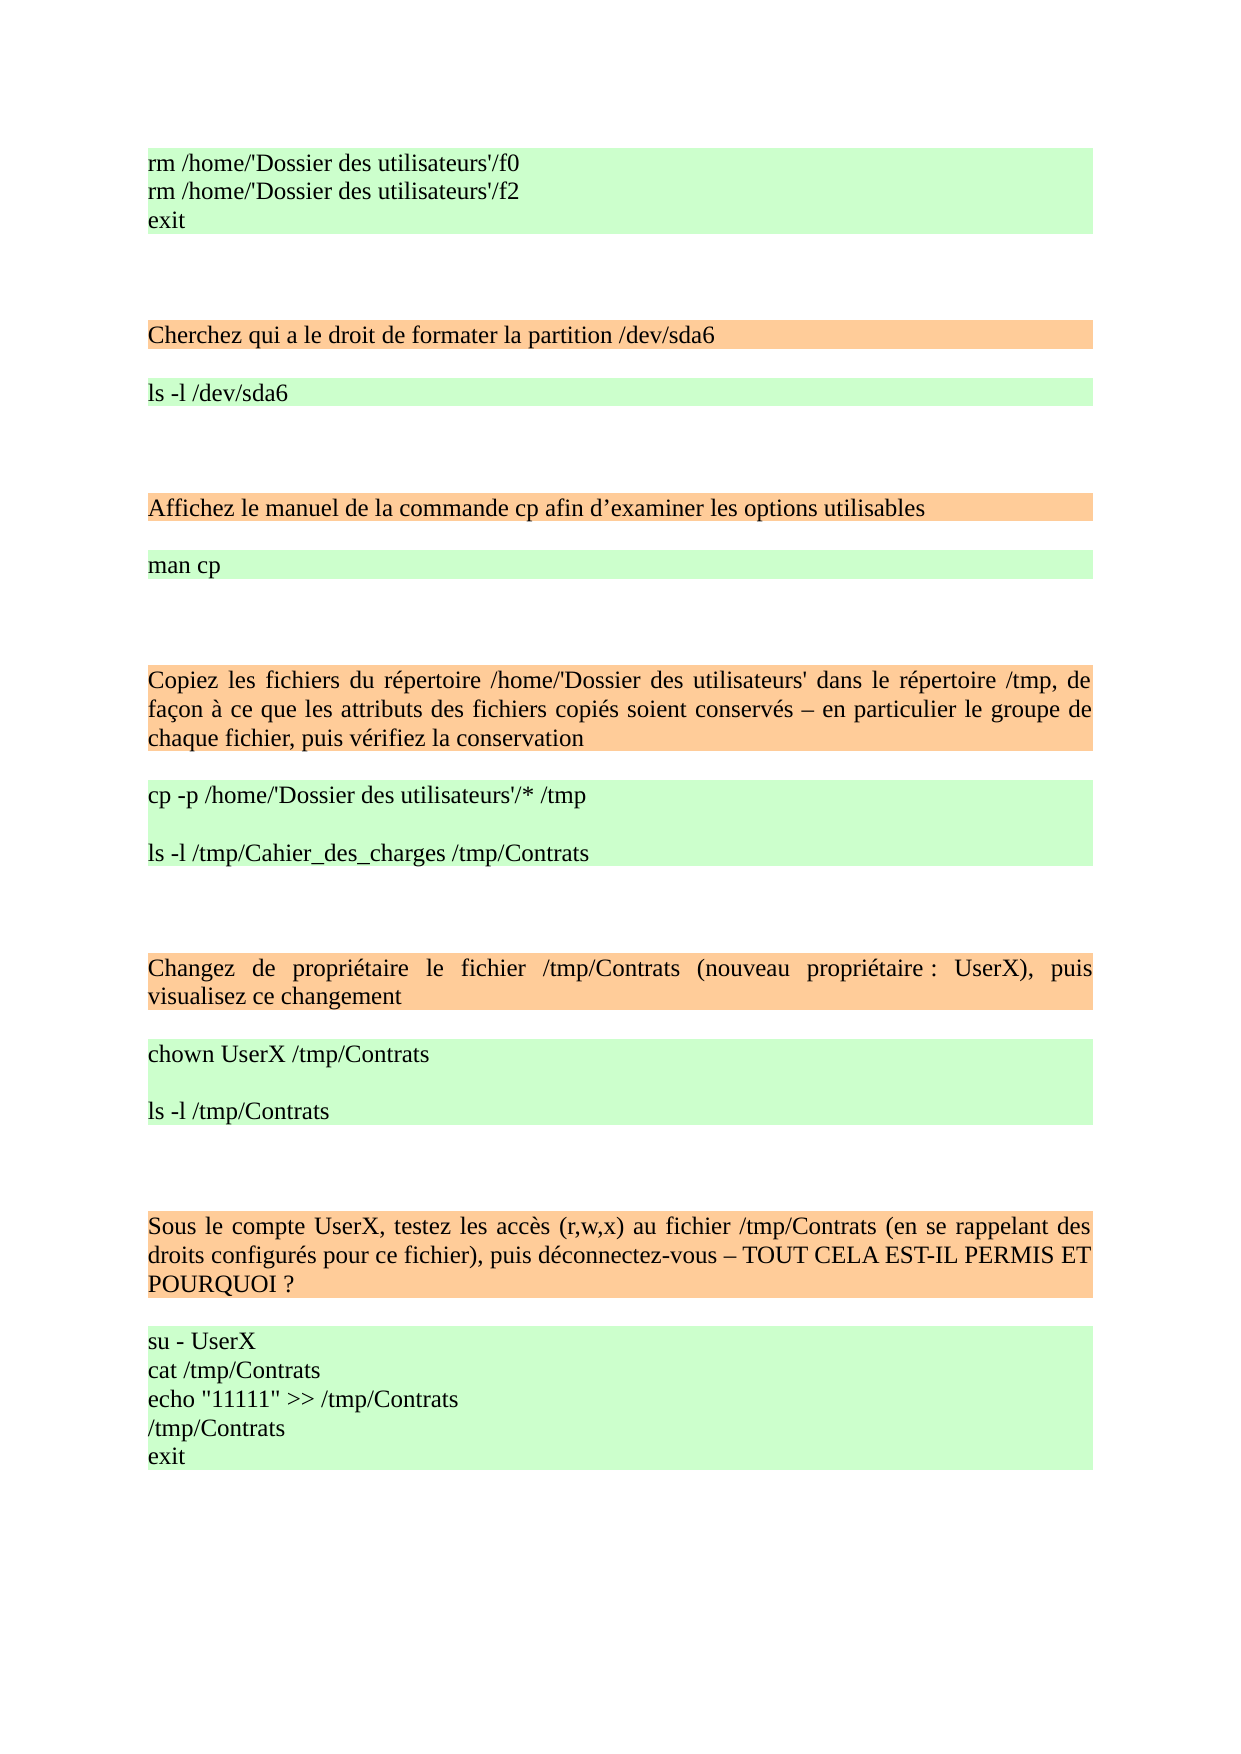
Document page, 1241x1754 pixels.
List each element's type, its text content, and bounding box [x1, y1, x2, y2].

text chown UserX /tmp/Contrats [148, 1039, 1093, 1068]
text exit [148, 205, 1093, 234]
text man cp [148, 550, 1093, 579]
text /tmp/Contrats [148, 1413, 1093, 1441]
text ls -l /dev/sda6 [148, 378, 1093, 406]
text cat /tmp/Contrats [148, 1355, 1093, 1384]
text echo "11111" >> /tmp/Contrats [148, 1384, 1093, 1413]
text ls -l /tmp/Contrats [148, 1096, 1093, 1125]
text Sous le compte UserX, testez les accès (r,w,x) au fichier /tmp/Contrats (en se rappelant des droits configurés pour ce fichier), puis déconnectez-vous – TOUT CELA EST-IL PERMIS ET POURQUOI ? [148, 1211, 1093, 1298]
text rm /home/'Dossier des utilisateurs'/f0 [148, 148, 1093, 176]
text Copiez les fichiers du répertoire /home/'Dossier des utilisateurs' dans le répertoire /tmp, de façon à ce que les attributs des fichiers copiés soient conservés – en particulier le groupe de chaque fichier, puis vérifiez la conservation [148, 665, 1093, 751]
text ls -l /tmp/Cahier_des_charges /tmp/Contrats [148, 838, 1093, 866]
text Changez de propriétaire le fichier /tmp/Contrats (nouveau propriétaire : UserX), puis visualisez ce changement [148, 953, 1093, 1010]
text su - UserX [148, 1326, 1093, 1355]
text rm /home/'Dossier des utilisateurs'/f2 [148, 176, 1093, 205]
text exit [148, 1441, 1093, 1470]
text Affichez le manuel de la commande cp afin d’examiner les options utilisables [148, 493, 1093, 521]
text cp -p /home/'Dossier des utilisateurs'/* /tmp [148, 780, 1093, 809]
text Cherchez qui a le droit de formater la partition /dev/sda6 [148, 320, 1093, 349]
